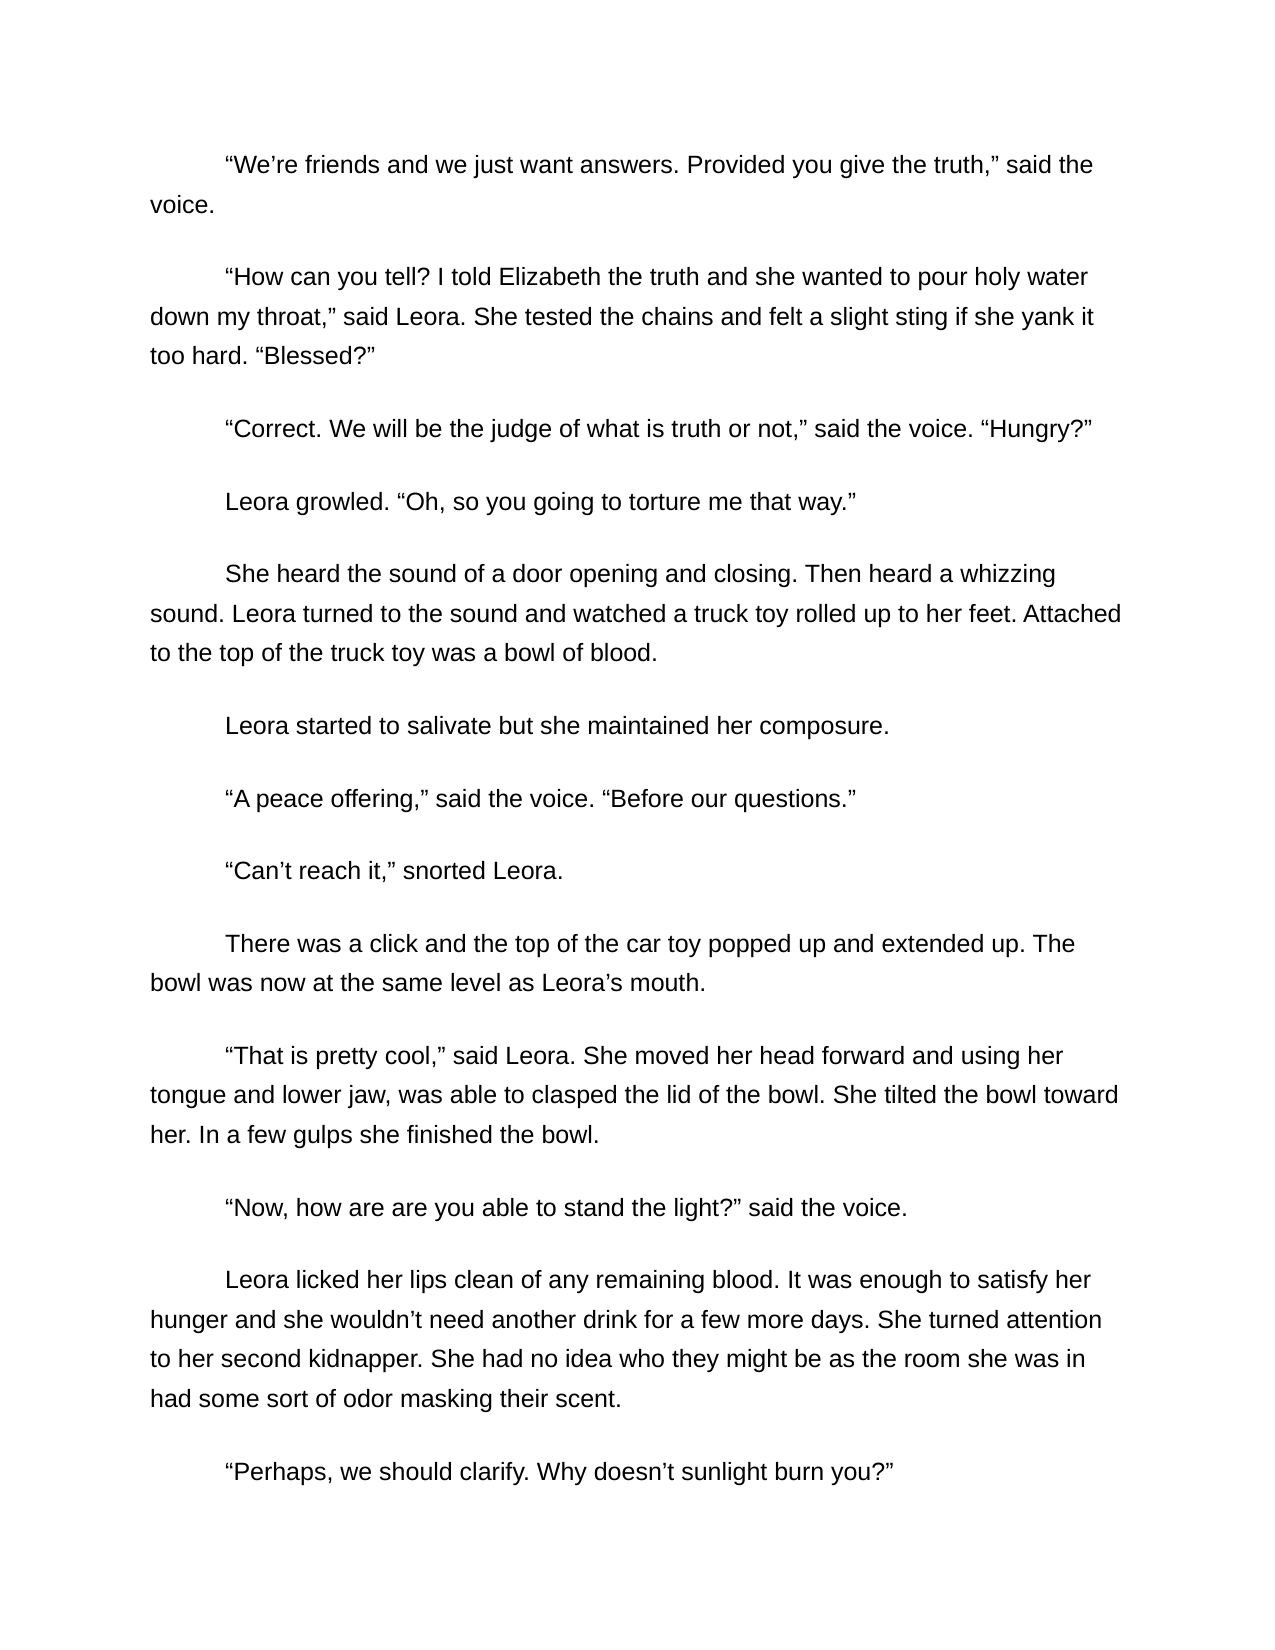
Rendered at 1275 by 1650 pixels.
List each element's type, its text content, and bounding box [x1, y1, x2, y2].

text “A peace offering,” said the voice. “Before our questions.” [150, 783, 1125, 812]
text She heard the sound of a door opening and closing. Then heard a whizzing sound. Leora turned to the sound and watched a truck toy rolled up to her feet. Attached to the top of the truck toy was a bowl of blood. [150, 559, 1125, 667]
text “Perhaps, we should clarify. Why doesn’t sunlight burn you?” [150, 1457, 1125, 1485]
text There was a click and the top of the car toy popped up and extended up. The bowl was now at the same level as Leora’s mouth. [150, 929, 1125, 997]
text “Can’t reach it,” snorted Leora. [150, 856, 1125, 885]
text “Correct. We will be the judge of what is truth or not,” said the voice. “Hungry?” [150, 414, 1125, 443]
text “How can you tell? I told Elizabeth the truth and she wanted to pour holy water down my throat,” said Leora. She tested the chains and felt a slight sting if she yank it too hard. “Blessed?” [150, 262, 1125, 370]
text Leora started to salivate but she maintained her composure. [150, 711, 1125, 740]
text Leora growled. “Oh, so you going to torture me that way.” [150, 487, 1125, 515]
text “Now, how are are you able to stand the light?” said the voice. [150, 1193, 1125, 1221]
text Leora licked her lips clean of any remaining blood. It was enough to satisfy her hunger and she wouldn’t need another drink for a few more days. She turned attention to her second kidnapper. She had no idea who they might be as the room she was in had some sort of odor masking their scent. [150, 1265, 1125, 1413]
text “That is pretty cool,” said Leora. She moved her head forward and using her tongue and lower jaw, was able to clasped the lid of the bowl. She tilted the bowl toward her. In a few gulps she finished the bowl. [150, 1041, 1125, 1149]
text “We’re friends and we just want answers. Provided you give the truth,” said the voice. [150, 150, 1125, 218]
